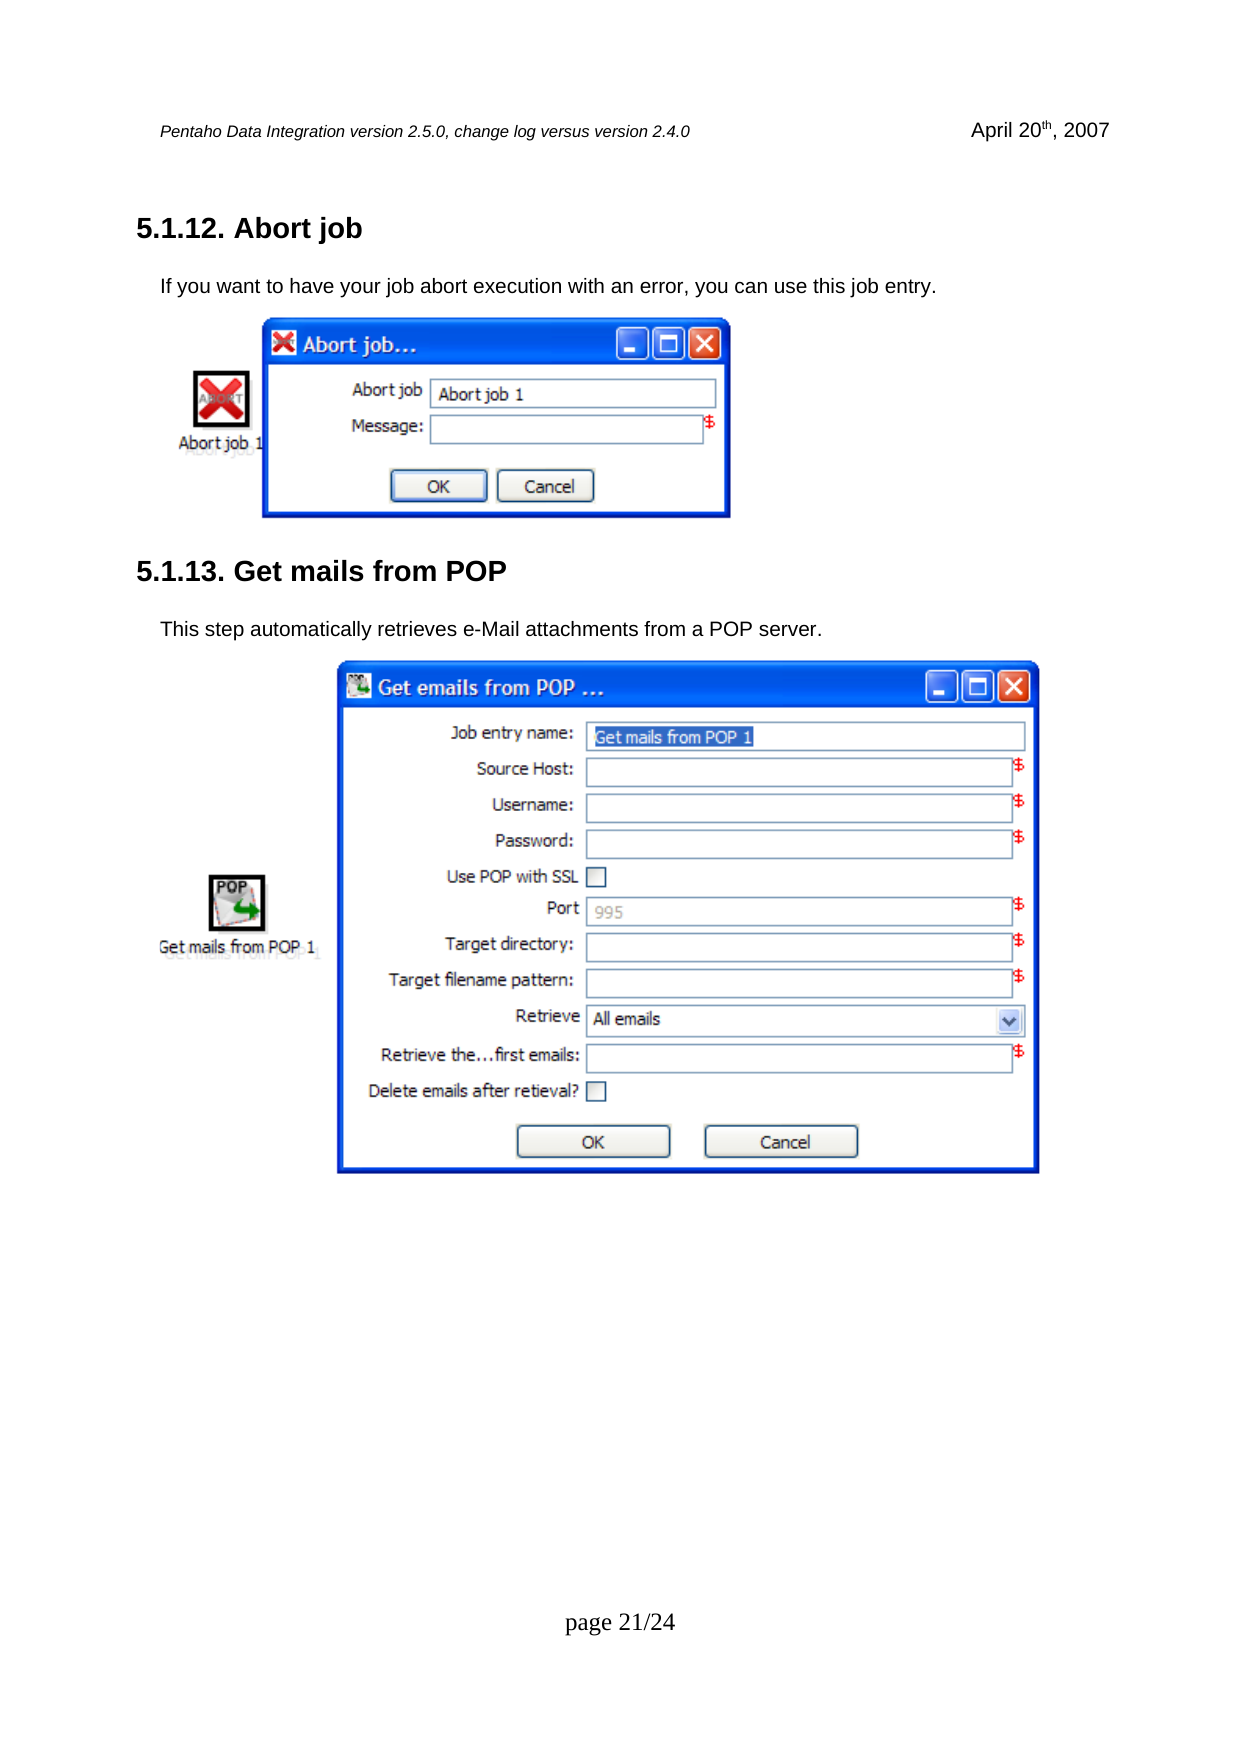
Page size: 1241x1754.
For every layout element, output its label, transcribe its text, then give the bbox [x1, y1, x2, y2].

text If you want to have your job abort execution with an error, you can use this job entry. [118, 274, 1122, 298]
picture [159, 310, 759, 537]
text This step automatically retrieves e-Mail attachments from a POP server. [118, 617, 1122, 641]
subtitle Abort job [136, 212, 1122, 245]
subtitle Get mails from POP [136, 555, 1122, 588]
picture [159, 653, 1040, 1177]
